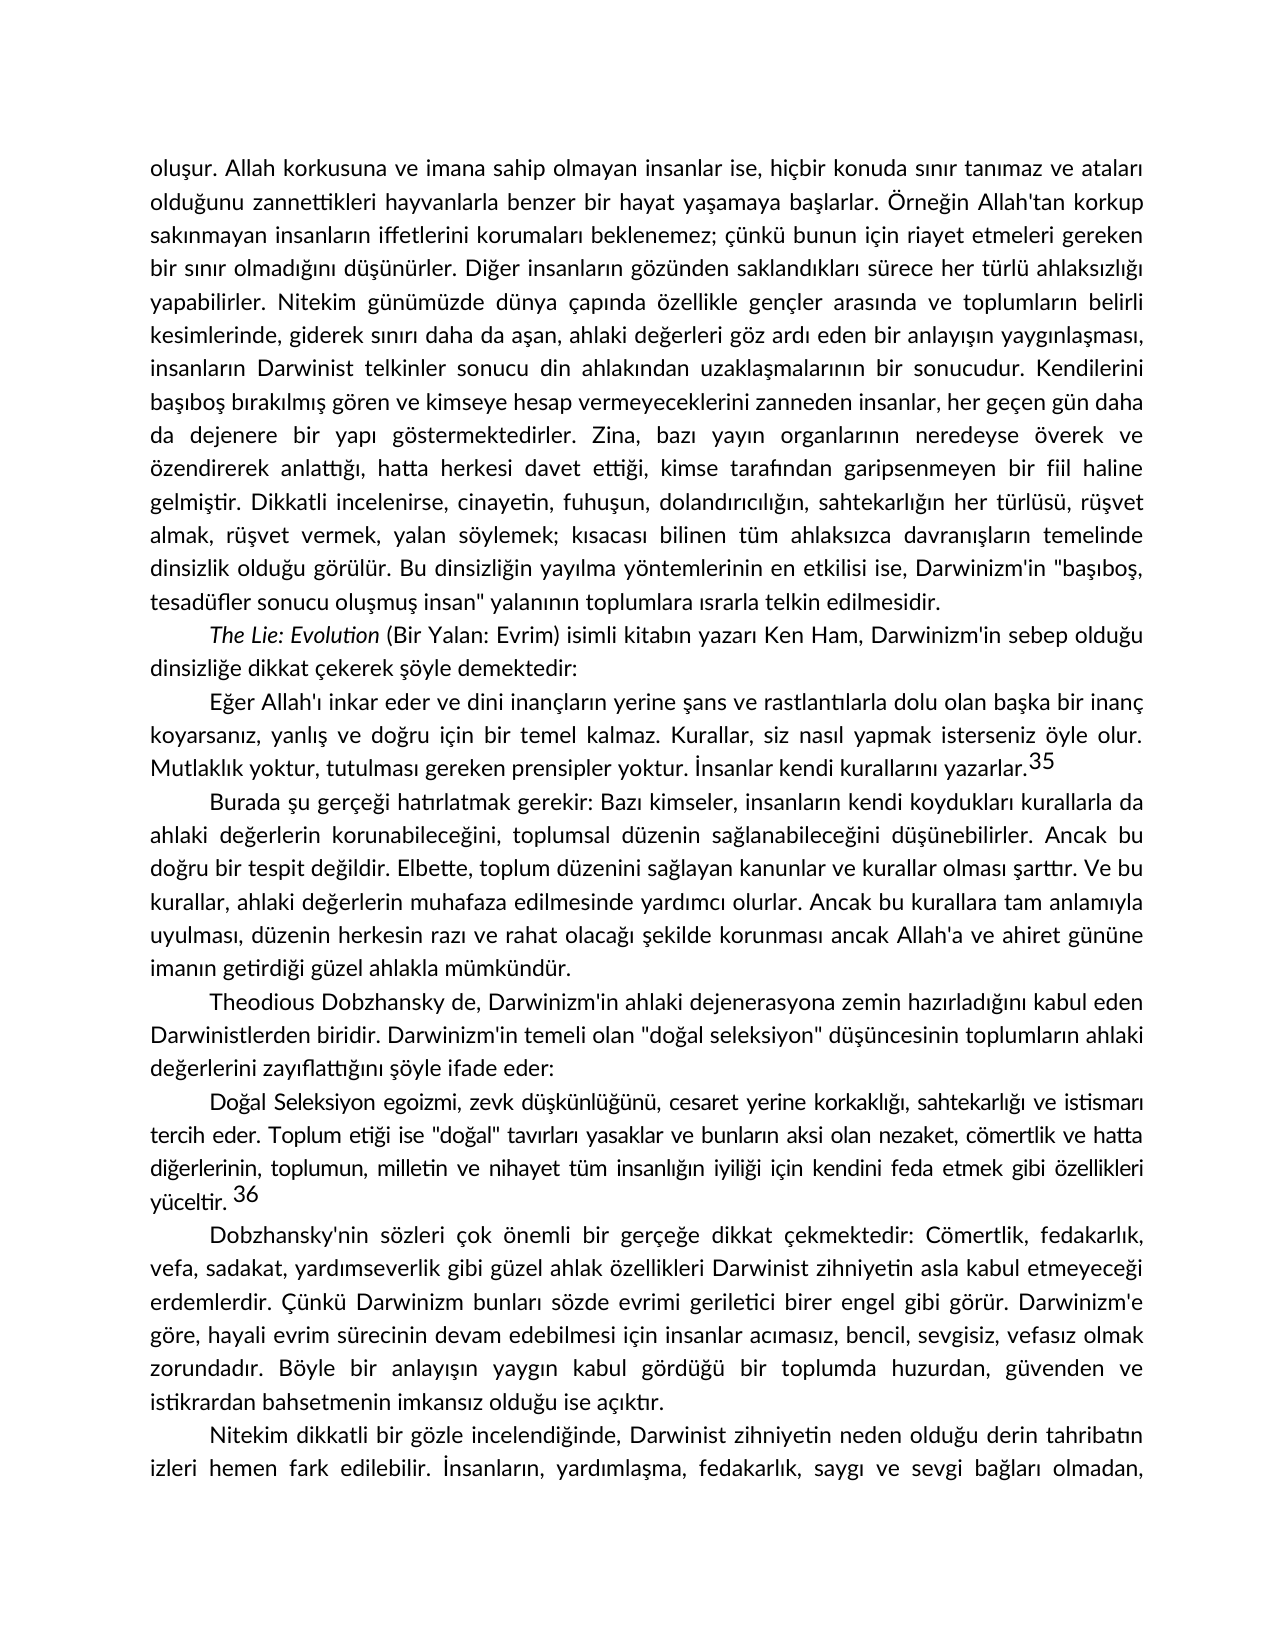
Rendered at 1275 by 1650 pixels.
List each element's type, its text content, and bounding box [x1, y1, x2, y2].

text Doğal Seleksiyon egoizmi, zevk düşkünlüğünü, cesaret yerine korkaklığı, sahtekarlığı ve istismarı tercih eder. Toplum etiği ise "doğal" tavırları yasaklar ve bunların aksi olan nezaket, cömertlik ve hatta diğerlerinin, toplumun, milletin ve nihayet tüm insanlığın iyiliği için kendini feda etmek gibi özellikleri yüceltir. 36 [150, 1083, 1145, 1217]
text Dobzhansky'nin sözleri çok önemli bir gerçeğe dikkat çekmektedir: Cömertlik, fedakarlık, vefa, sadakat, yardımseverlik gibi güzel ahlak özellikleri Darwinist zihniyetin asla kabul etmeyeceği erdemlerdir. Çünkü Darwinizm bunları sözde evrimi geriletici birer engel gibi görür. Darwinizm'e göre, hayali evrim sürecinin devam edebilmesi için insanlar acımasız, bencil, sevgisiz, vefasız olmak zorundadır. Böyle bir anlayışın yaygın kabul gördüğü bir toplumda huzurdan, güvenden ve istikrardan bahsetmenin imkansız olduğu ise açıktır. [150, 1217, 1145, 1417]
text Theodious Dobzhansky de, Darwinizm'in ahlaki dejenerasyona zemin hazırladığını kabul eden Darwinistlerden biridir. Darwinizm'in temeli olan "doğal seleksiyon" düşüncesinin toplumların ahlaki değerlerini zayıflattığını şöyle ifade eder: [150, 983, 1145, 1083]
text Nitekim dikkatli bir gözle incelendiğinde, Darwinist zihniyetin neden olduğu derin tahribatın izleri hemen fark edilebilir. İnsanların, yardımlaşma, fedakarlık, saygı ve sevgi bağları olmadan, [150, 1417, 1145, 1483]
text oluşur. Allah korkusuna ve imana sahip olmayan insanlar ise, hiçbir konuda sınır tanımaz ve ataları olduğunu zannettikleri hayvanlarla benzer bir hayat yaşamaya başlarlar. Örneğin Allah'tan korkup sakınmayan insanların iffetlerini korumaları beklenemez; çünkü bunun için riayet etmeleri gereken bir sınır olmadığını düşünürler. Diğer insanların gözünden saklandıkları sürece her türlü ahlaksızlığı yapabilirler. Nitekim günümüzde dünya çapında özellikle gençler arasında ve toplumların belirli kesimlerinde, giderek sınırı daha da aşan, ahlaki değerleri göz ardı eden bir anlayışın yaygınlaşması, insanların Darwinist telkinler sonucu din ahlakından uzaklaşmalarının bir sonucudur. Kendilerini başıboş bırakılmış gören ve kimseye hesap vermeyeceklerini zanneden insanlar, her geçen gün daha da dejenere bir yapı göstermektedirler. Zina, bazı yayın organlarının neredeyse överek ve özendirerek anlattığı, hatta herkesi davet ettiği, kimse tarafından garipsenmeyen bir fiil haline gelmiştir. Dikkatli incelenirse, cinayetin, fuhuşun, dolandırıcılığın, sahtekarlığın her türlüsü, rüşvet almak, rüşvet vermek, yalan söylemek; kısacası bilinen tüm ahlaksızca davranışların temelinde dinsizlik olduğu görülür. Bu dinsizliğin yayılma yöntemlerinin en etkilisi ise, Darwinizm'in "başıboş, tesadüfler sonucu oluşmuş insan" yalanının toplumlara ısrarla telkin edilmesidir. [150, 150, 1145, 617]
text The Lie: Evolution (Bir Yalan: Evrim) isimli kitabın yazarı Ken Ham, Darwinizm'in sebep olduğu dinsizliğe dikkat çekerek şöyle demektedir: [150, 617, 1145, 683]
text Eğer Allah'ı inkar eder ve dini inançların yerine şans ve rastlantılarla dolu olan başka bir inanç koyarsanız, yanlış ve doğru için bir temel kalmaz. Kurallar, siz nasıl yapmak isterseniz öyle olur. Mutlaklık yoktur, tutulması gereken prensipler yoktur. İnsanlar kendi kurallarını yazarlar.35 [150, 683, 1145, 783]
text Burada şu gerçeği hatırlatmak gerekir: Bazı kimseler, insanların kendi koydukları kurallarla da ahlaki değerlerin korunabileceğini, toplumsal düzenin sağlanabileceğini düşünebilirler. Ancak bu doğru bir tespit değildir. Elbette, toplum düzenini sağlayan kanunlar ve kurallar olması şarttır. Ve bu kurallar, ahlaki değerlerin muhafaza edilmesinde yardımcı olurlar. Ancak bu kurallara tam anlamıyla uyulması, düzenin herkesin razı ve rahat olacağı şekilde korunması ancak Allah'a ve ahiret gününe imanın getirdiği güzel ahlakla mümkündür. [150, 783, 1145, 983]
